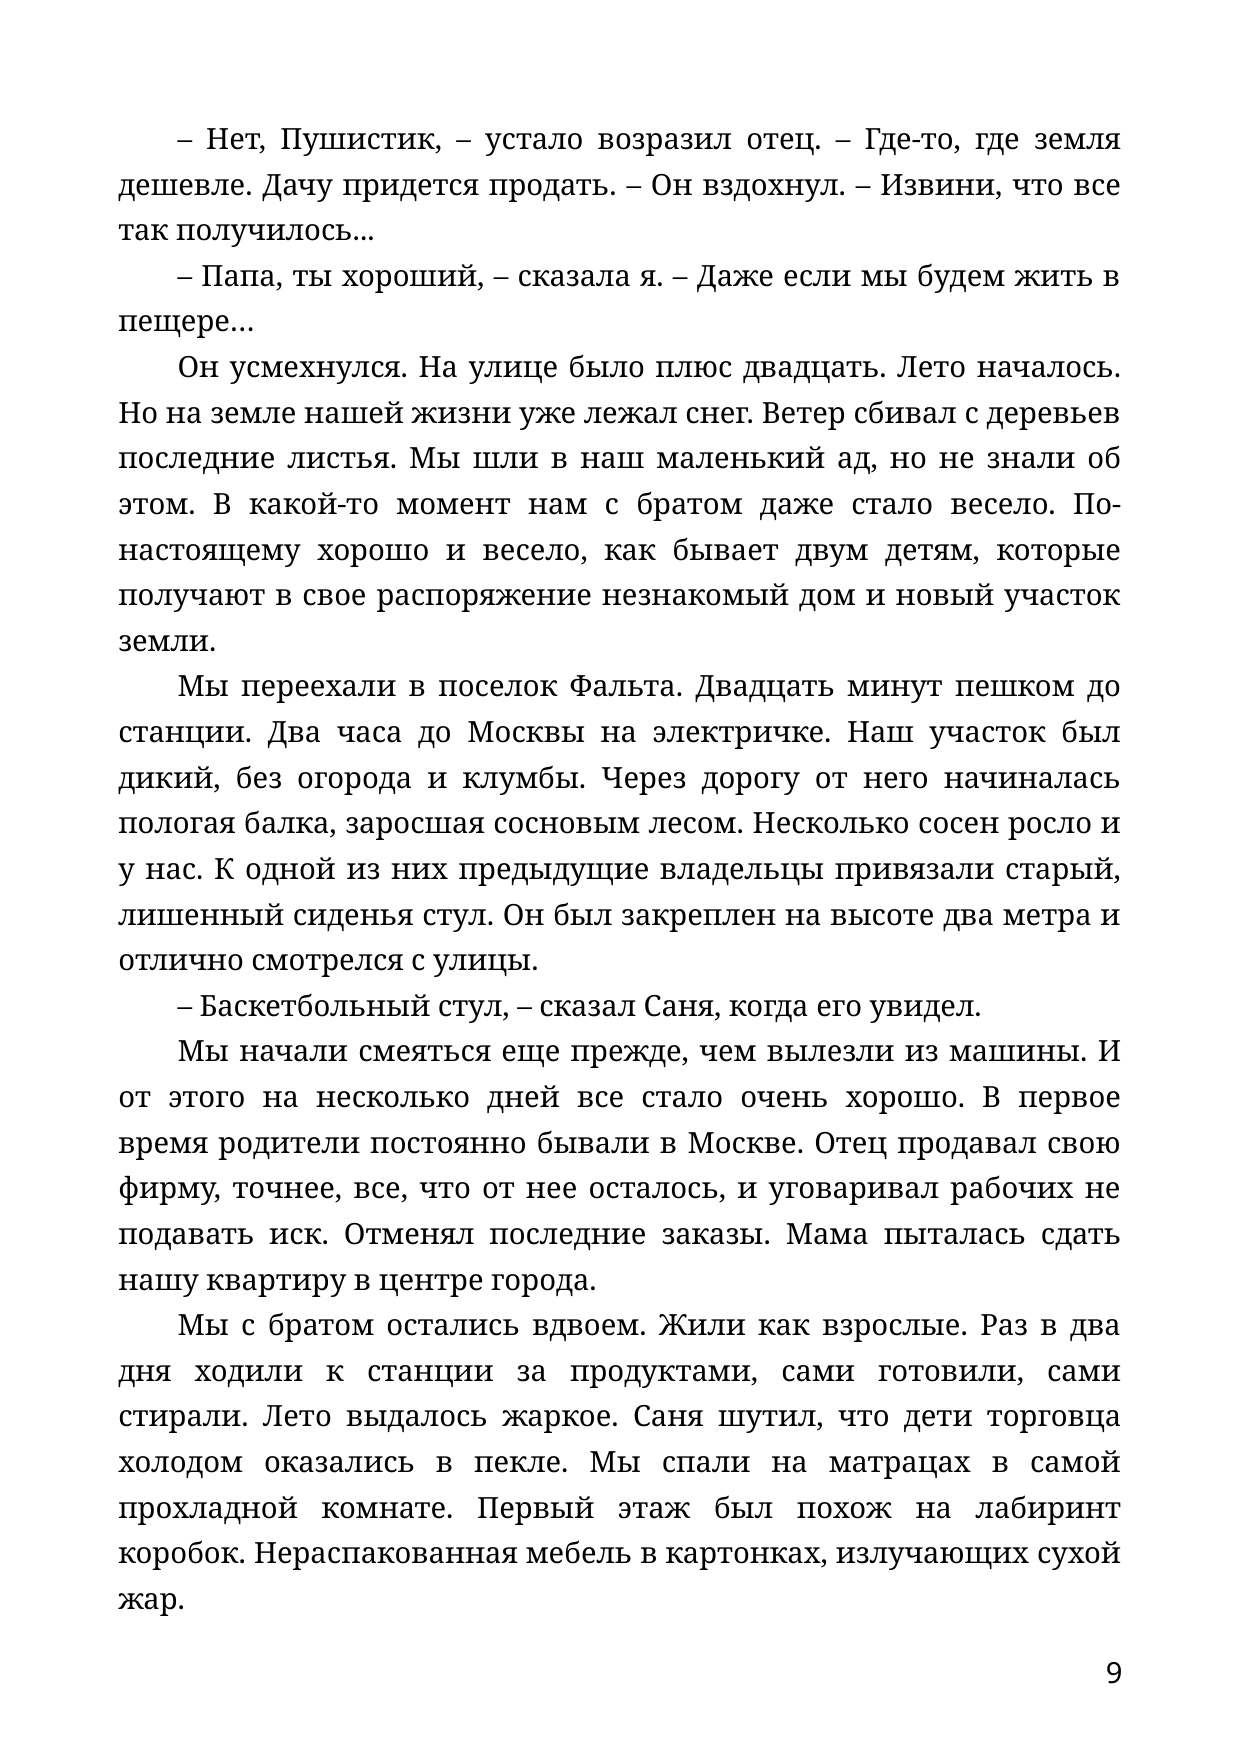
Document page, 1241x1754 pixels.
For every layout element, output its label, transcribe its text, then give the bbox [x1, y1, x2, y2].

text – Нет, Пушистик, – устало возразил отец. – Где-то, где земля дешевле. Дачу придется продать. – Он вздохнул. – Извини, что все так получилось... [118, 118, 1122, 249]
text Он усмехнулся. На улице было плюс двадцать. Лето началось. Но на земле нашей жизни уже лежал снег. Ветер сбивал с деревьев последние листья. Мы шли в наш маленький ад, но не знали об этом. В какой-то момент нам с братом даже стало весело. По-настоящему хорошо и весело, как бывает двум детям, которые получают в свое распоряжение незнакомый дом и новый участок земли. [118, 346, 1122, 660]
text Мы с братом остались вдвоем. Жили как взрослые. Раз в два дня ходили к станции за продуктами, сами готовили, сами стирали. Лето выдалось жаркое. Саня шутил, что дети торговца холодом оказались в пекле. Мы спали на матрацах в самой прохладной комнате. Первый этаж был похож на лабиринт коробок. Нераспакованная мебель в картонках, излучающих сухой жар. [118, 1304, 1122, 1618]
text Мы переехали в поселок Фальта. Двадцать минут пешком до станции. Два часа до Москвы на электричке. Наш участок был дикий, без огорода и клумбы. Через дорогу от него начиналась пологая балка, заросшая сосновым лесом. Несколько сосен росло и у нас. К одной из них предыдущие владельцы привязали старый, лишенный сиденья стул. Он был закреплен на высоте два метра и отлично смотрелся с улицы. [118, 666, 1122, 979]
text – Папа, ты хороший, – сказала я. – Даже если мы будем жить в пещере… [118, 255, 1122, 340]
text Мы начали смеяться еще прежде, чем вылезли из машины. И от этого на несколько дней все стало очень хорошо. В первое время родители постоянно бывали в Москве. Отец продавал свою фирму, точнее, все, что от нее осталось, и уговаривал рабочих не подавать иск. Отменял последние заказы. Мама пыталась сдать нашу квартиру в центре города. [118, 1031, 1122, 1298]
text – Баскетбольный стул, – сказал Саня, когда его увидел. [118, 985, 1122, 1025]
